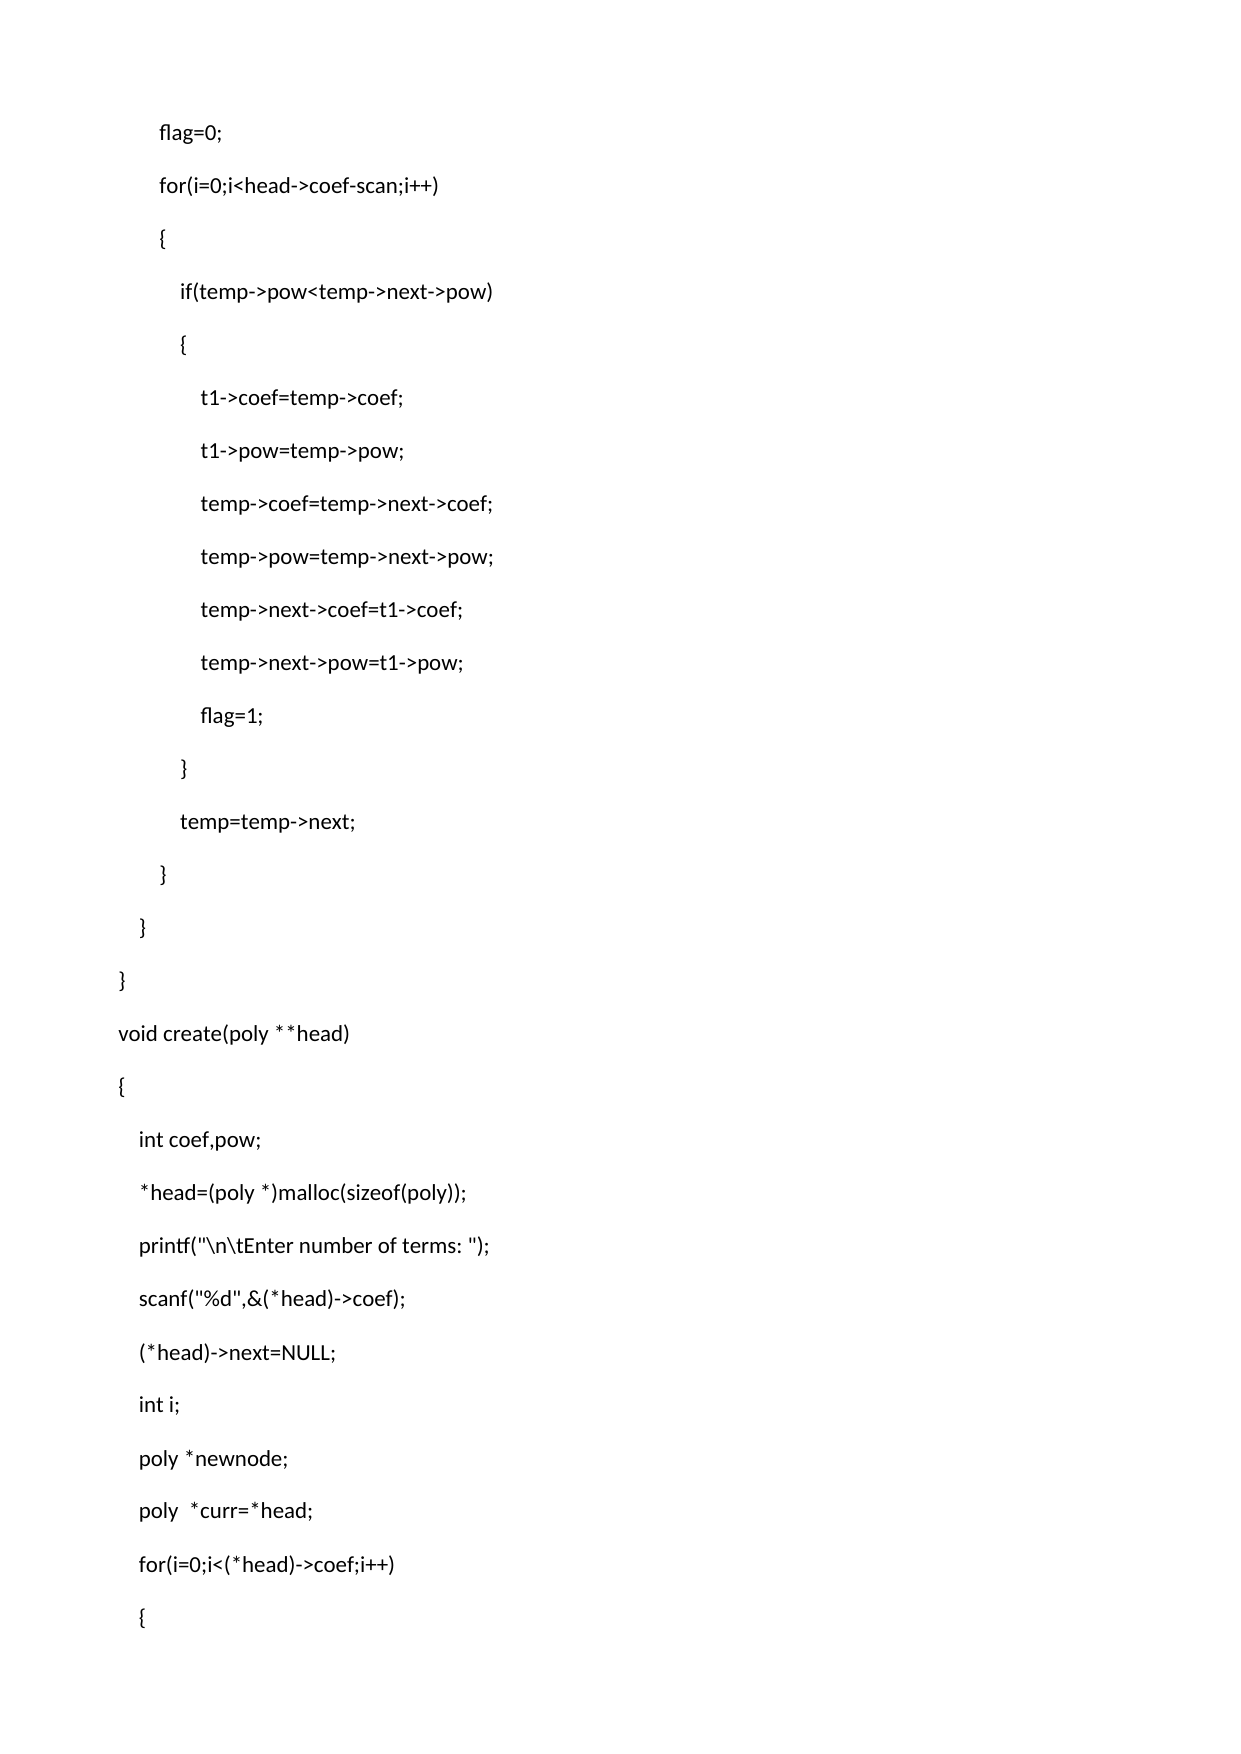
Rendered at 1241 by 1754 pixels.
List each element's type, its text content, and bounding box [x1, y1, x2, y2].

text poly *curr=*head; [118, 1497, 1122, 1525]
text flag=1; [118, 701, 1122, 729]
text flag=0; [118, 118, 1122, 146]
text } [118, 913, 1122, 941]
text { [118, 1072, 1122, 1101]
text temp->next->pow=t1->pow; [118, 648, 1122, 676]
text printf("\n\tEnter number of terms: "); [118, 1232, 1122, 1259]
text void create(poly **head) [118, 1019, 1122, 1047]
text } [118, 966, 1122, 994]
text int coef,pow; [118, 1126, 1122, 1153]
text int i; [118, 1391, 1122, 1419]
text for(i=0;i<head->coef-scan;i++) [118, 171, 1122, 199]
text temp->pow=temp->next->pow; [118, 542, 1122, 570]
text { [118, 330, 1122, 358]
text if(temp->pow<temp->next->pow) [118, 277, 1122, 305]
text temp=temp->next; [118, 807, 1122, 835]
text temp->coef=temp->next->coef; [118, 489, 1122, 517]
text (*head)->next=NULL; [118, 1338, 1122, 1366]
text temp->next->coef=t1->coef; [118, 595, 1122, 623]
text { [118, 1603, 1122, 1631]
text { [118, 224, 1122, 252]
text for(i=0;i<(*head)->coef;i++) [118, 1550, 1122, 1578]
text } [118, 860, 1122, 888]
text t1->coef=temp->coef; [118, 383, 1122, 411]
text scanf("%d",&(*head)->coef); [118, 1284, 1122, 1313]
text poly *newnode; [118, 1444, 1122, 1472]
text t1->pow=temp->pow; [118, 436, 1122, 464]
text *head=(poly *)malloc(sizeof(poly)); [118, 1178, 1122, 1207]
text } [118, 754, 1122, 782]
